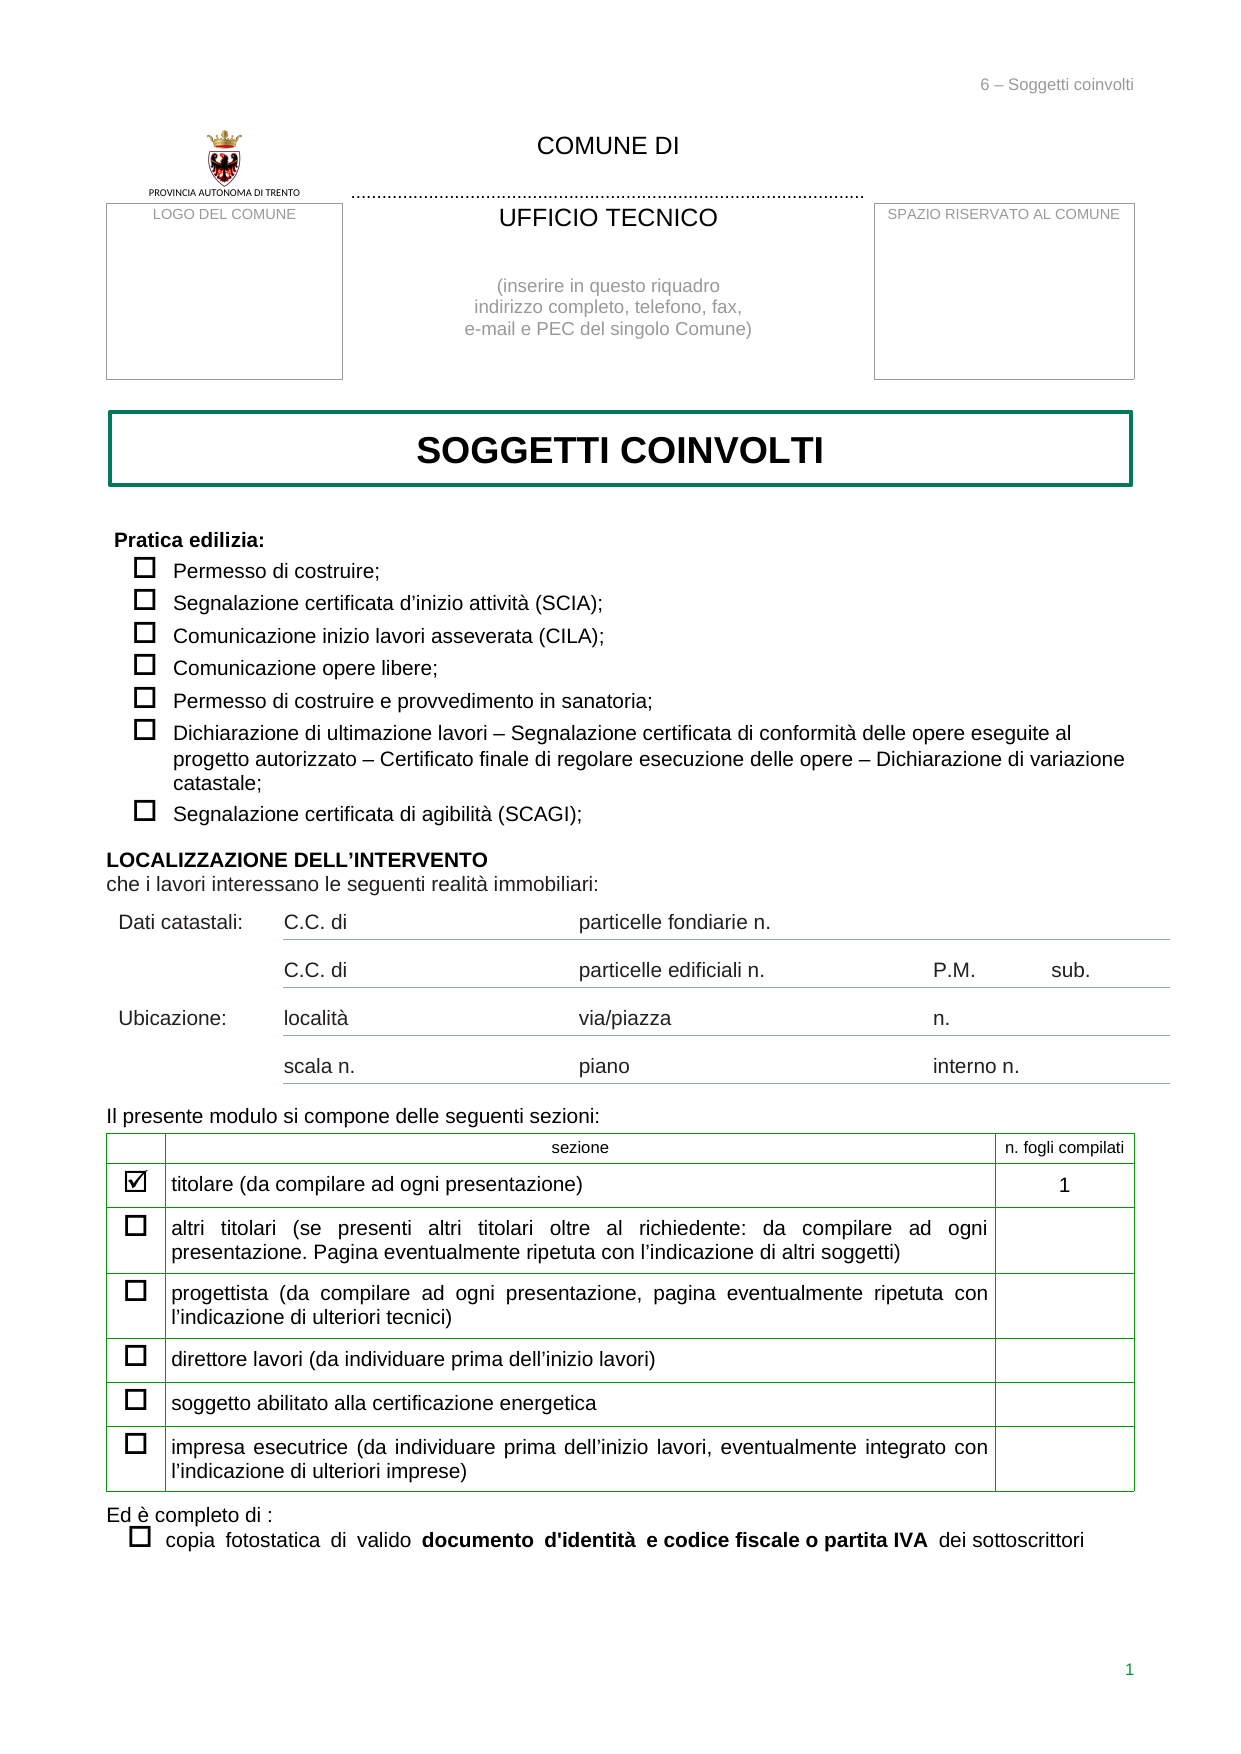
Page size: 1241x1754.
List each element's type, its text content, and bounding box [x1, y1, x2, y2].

table_cell direttore lavori (da individuare prima dell’inizio lavori) [166, 1339, 995, 1382]
table_cell [996, 1427, 1134, 1491]
table_cell  [107, 1339, 165, 1382]
picture [206, 130, 243, 187]
text SOGGETTI COINVOLTI [112, 428, 1129, 472]
text LOCALIZZAZIONE DELL’INTERVENTO [106, 848, 1134, 872]
table_cell  [107, 1427, 165, 1491]
table_header COMUNE DI ................................................................................................... [343, 131, 874, 203]
table_header PROVINCIA AUTONOMA DI TRENTO [106, 131, 342, 203]
table_cell  [107, 1164, 165, 1207]
table_cell progettista (da compilare ad ogni presentazione, pagina eventualmente ripetuta con l’indicazione di ulteriori tecnici) [166, 1274, 995, 1338]
text Ubicazione: località via/piazza n. [118, 1006, 1134, 1030]
text C.C. di particelle edificiali n. P.M. sub. [118, 958, 1134, 982]
table_cell UFFICIO TECNICO (inserire in questo riquadro indirizzo completo, telefono, fax, e-mail e PEC del singolo Comune) [343, 203, 874, 379]
table_cell altri titolari (se presenti altri titolari oltre al richiedente: da compilare ad ogni presentazione. Pagina eventualmente ripetuta con l’indicazione di altri soggetti) [166, 1208, 995, 1272]
table_header [107, 1134, 165, 1163]
table_header Pratica edilizia:  Permesso di costruire;  Segnalazione certificata d’inizio attività (SCIA);  Comunicazione inizio lavori asseverata (CILA);  Comunicazione opere libere;  Permesso di costruire e provvedimento in sanatoria;  Dichiarazione di ultimazione lavori – Segnalazione certificata di conformità delle opere eseguite al progetto autorizzato – Certificato finale di regolare esecuzione delle opere – Dichiarazione di variazione catastale;  Segnalazione certificata di agibilità (SCAGI); [108, 516, 1134, 833]
list copia fotostatica di valido documento d'identità e codice fiscale o partita IVA dei sottoscrittori [127, 1527, 1134, 1553]
table_cell 1 [996, 1164, 1134, 1207]
table_header n. fogli compilati [996, 1134, 1134, 1163]
table_cell  [107, 1208, 165, 1272]
table_cell  [107, 1383, 165, 1426]
table_cell  [107, 1274, 165, 1338]
text Il presente modulo si compone delle seguenti sezioni: [106, 1104, 1134, 1128]
table_cell [996, 1274, 1134, 1338]
table_cell soggetto abilitato alla certificazione energetica [166, 1383, 995, 1426]
table_cell [996, 1208, 1134, 1272]
table_cell [996, 1339, 1134, 1382]
text che i lavori interessano le seguenti realità immobiliari: [106, 872, 1134, 896]
list Ed è completo di : [106, 1503, 1134, 1527]
table_header sezione [166, 1134, 995, 1163]
text scala n. piano interno n. [118, 1054, 1134, 1078]
table_cell impresa esecutrice (da individuare prima dell’inizio lavori, eventualmente integrato con l’indicazione di ulteriori imprese) [166, 1427, 995, 1491]
table_header [874, 131, 1134, 203]
text Dati catastali: C.C. di particelle fondiarie n. [118, 910, 1134, 934]
table_cell [996, 1383, 1134, 1426]
table_cell titolare (da compilare ad ogni presentazione) [166, 1164, 995, 1207]
table_cell SPAZIO RISERVATO AL COMUNE [875, 204, 1134, 379]
table_cell LOGO DEL COMUNE [107, 204, 342, 379]
